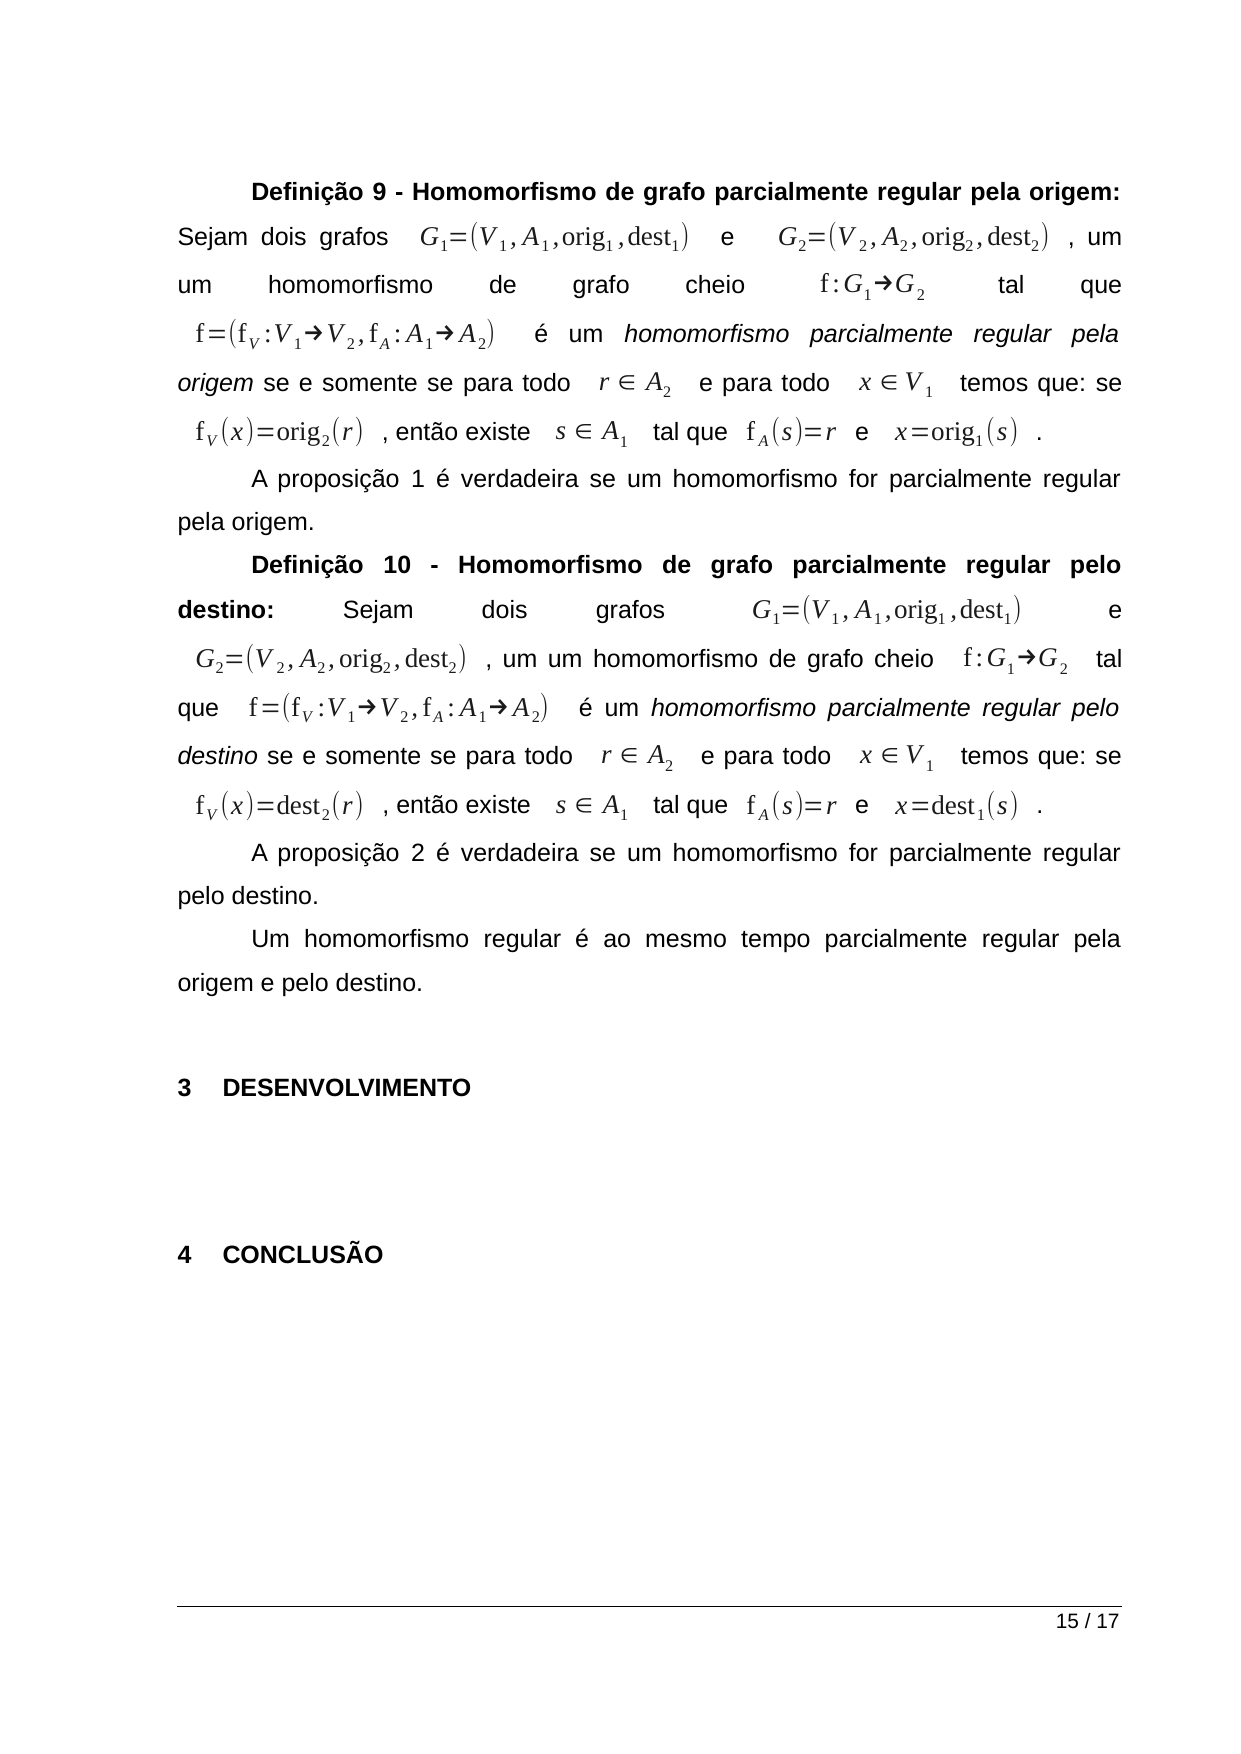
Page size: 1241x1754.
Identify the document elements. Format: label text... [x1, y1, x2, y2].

text A proposição 1 é verdadeira se um homomorfismo for parcialmente regular pela origem. [177, 464, 1122, 536]
subtitle Conclusão [177, 1239, 1122, 1268]
text Um homomorfismo regular é ao mesmo tempo parcialmente regular pela origem e pelo destino. [177, 924, 1122, 996]
text A proposição 2 é verdadeira se um homomorfismo for parcialmente regular pelo destino. [177, 838, 1122, 910]
text Definição 9 - Homomorfismo de grafo parcialmente regular pela origem: Sejam dois grafos e , um um homomorfismo de grafo cheio tal que é um homomorfismo parcialmente regular pela origem se e somente se para todo e para todo temos que: se , então existe tal quee . [177, 177, 1122, 450]
subtitle Desenvolvimento [177, 1073, 1122, 1102]
text Definição 10 - Homomorfismo de grafo parcialmente regular pelo destino: Sejam dois grafos e , um um homomorfismo de grafo cheio tal que é um homomorfismo parcialmente regular pelo destino se e somente se para todo e para todo temos que: se , então existe tal quee . [177, 551, 1122, 824]
